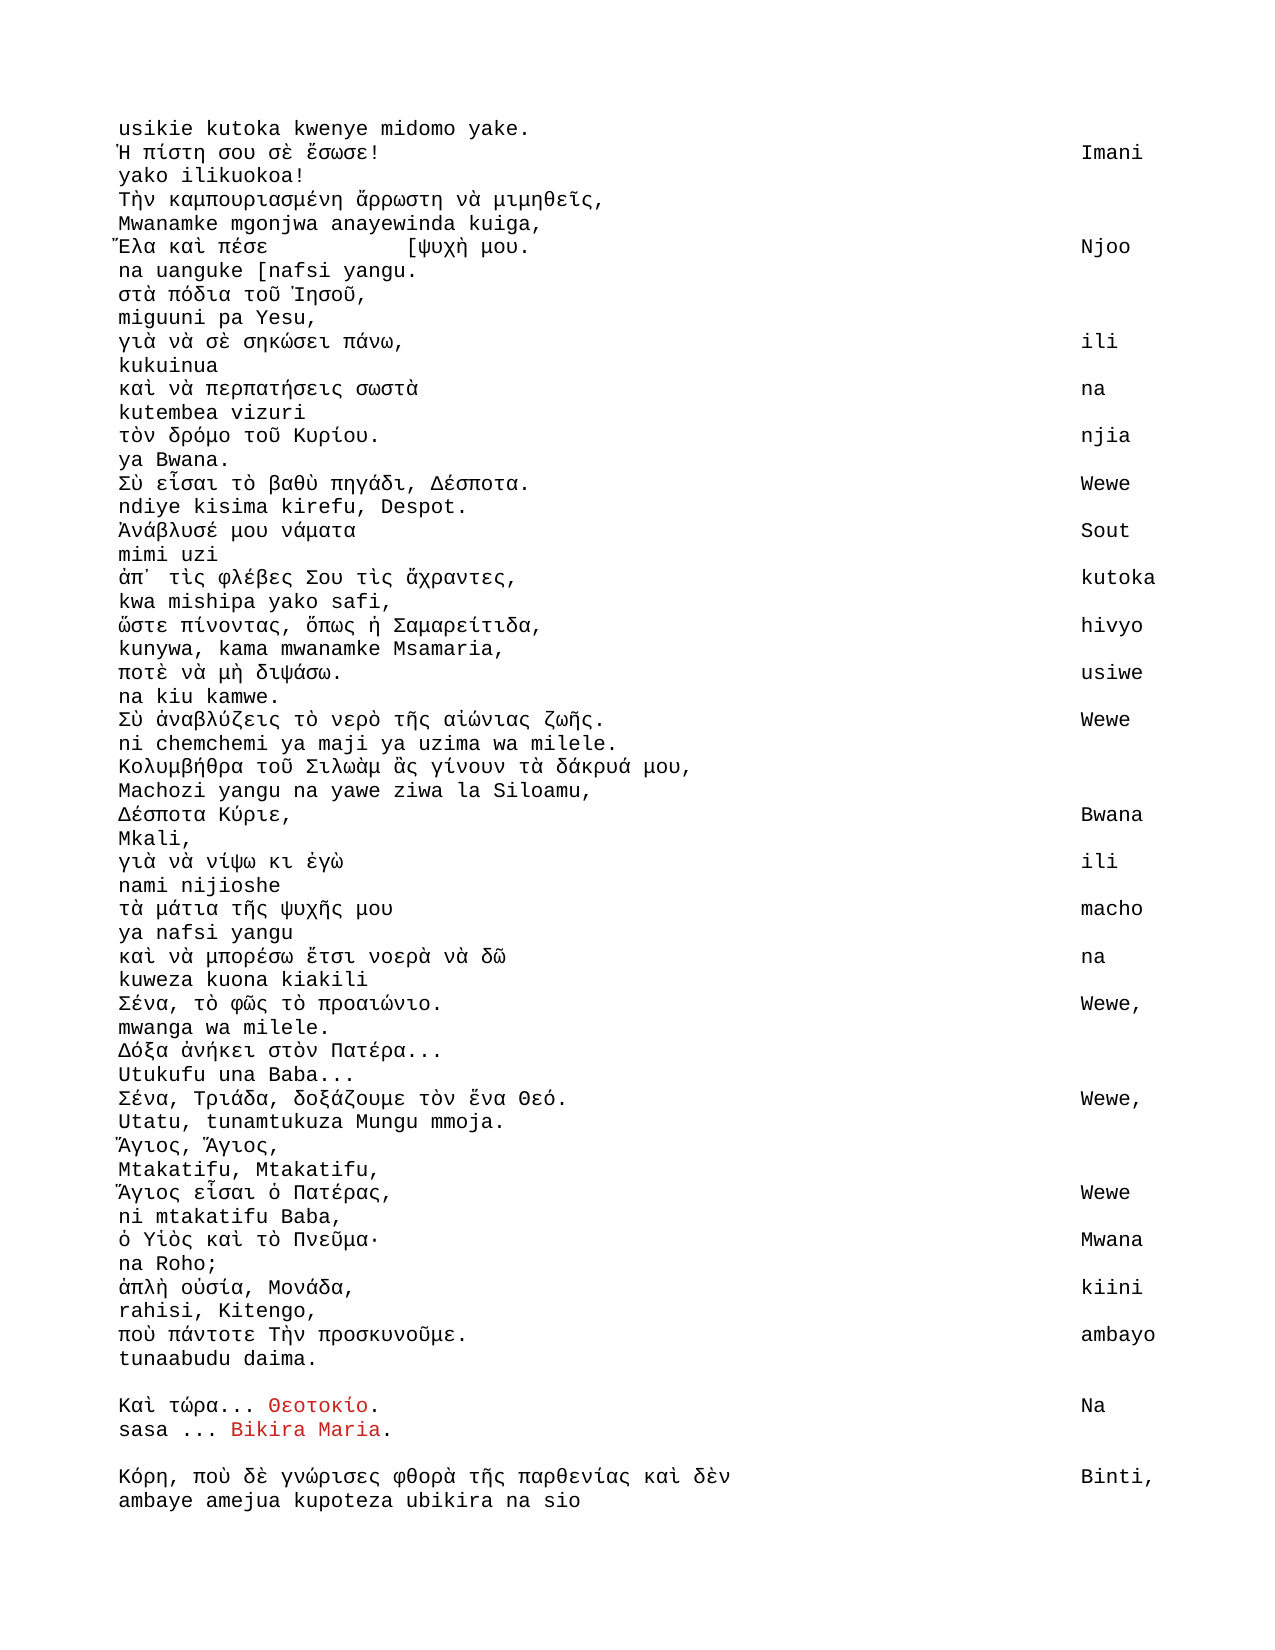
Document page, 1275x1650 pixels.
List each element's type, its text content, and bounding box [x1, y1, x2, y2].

text ἁπλὴ οὐσία, Μονάδα, kiini rahisi, Kitengo, [118, 1277, 1157, 1324]
text ποτὲ νὰ μὴ διψάσω. usiwe na kiu kamwe. [118, 662, 1157, 709]
text Δέσποτα Κύριε, Bwana Mkali, [118, 804, 1157, 851]
text Δόξα ἀνήκει στὸν Πατέρα... Utukufu una Baba... [118, 1040, 1157, 1088]
text Σὺ εἶσαι τὸ βαθὺ πηγάδι, Δέσποτα. Wewe ndiye kisima kirefu, Despot. [118, 473, 1157, 520]
text Ἡ πίστη σου σὲ ἔσωσε! Imani yako ilikuokoa! [118, 142, 1157, 189]
text Σὺ ἀναβλύζεις τὸ νερὸ τῆς αἰώνιας ζωῆς. Wewe ni chemchemi ya maji ya uzima wa milele. [118, 709, 1157, 757]
text usikie kutoka kwenye midomo yake. [118, 118, 1157, 142]
text γιὰ νὰ νίψω κι ἐγὼ ili nami nijioshe [118, 851, 1157, 898]
text Κολυμβήθρα τοῦ Σιλωὰμ ἂς γίνουν τὰ δάκρυά μου, Machozi yangu na yawe ziwa la Siloamu, [118, 757, 1157, 804]
text Σένα, Τριάδα, δοξάζουμε τὸν ἕνα Θεό. Wewe, Utatu, tunamtukuza Mungu mmoja. [118, 1088, 1157, 1135]
text γιὰ νὰ σὲ σηκώσει πάνω, ili kukuinua [118, 331, 1157, 378]
text Ἅγιος εἶσαι ὁ Πατέρας, Wewe ni mtakatifu Baba, [118, 1182, 1157, 1229]
text στὰ πόδια τοῦ Ἰησοῦ, miguuni pa Yesu, [118, 284, 1157, 331]
text ὁ Υἱὸς καὶ τὸ Πνεῦμα· Mwana na Roho; [118, 1229, 1157, 1277]
text Σένα, τὸ φῶς τὸ προαιώνιο. Wewe, mwanga wa milele. [118, 993, 1157, 1040]
text ὥστε πίνοντας, ὅπως ἡ Σαμαρείτιδα, hivyo kunywa, kama mwanamke Msamaria, [118, 615, 1157, 662]
text Κόρη, ποὺ δὲ γνώρισες φθορὰ τῆς παρθενίας καὶ δὲν Binti, ambaye amejua kupoteza ubikira na sio [118, 1466, 1157, 1513]
text ἀπ᾿ τὶς φλέβες Σου τὶς ἄχραντες, kutoka kwa mishipa yako safi, [118, 567, 1157, 615]
text τὰ μάτια τῆς ψυχῆς μου macho ya nafsi yangu [118, 898, 1157, 946]
text τὸν δρόμο τοῦ Κυρίου. njia ya Bwana. [118, 426, 1157, 473]
text καὶ νὰ περπατήσεις σωστὰ na kutembea vizuri [118, 378, 1157, 426]
text Καὶ τώρα... Θεοτοκίο. Na sasa ... Bikira Maria. [118, 1395, 1157, 1442]
text Ἀνάβλυσέ μου νάματα Sout mimi uzi [118, 520, 1157, 567]
text Τὴν καμπουριασμένη ἄρρωστη νὰ μιμηθεῖς, Mwanamke mgonjwa anayewinda kuiga, [118, 189, 1157, 236]
text καὶ νὰ μπορέσω ἔτσι νοερὰ νὰ δῶ na kuweza kuona kiakili [118, 946, 1157, 993]
text ποὺ πάντοτε Τὴν προσκυνοῦμε. ambayo tunaabudu daima. [118, 1324, 1157, 1371]
text Ἔλα καὶ πέσε [ψυχὴ μου. Njoo na uanguke [nafsi yangu. [118, 236, 1157, 284]
text Ἅγιος, Ἅγιος, Mtakatifu, Mtakatifu, [118, 1135, 1157, 1182]
